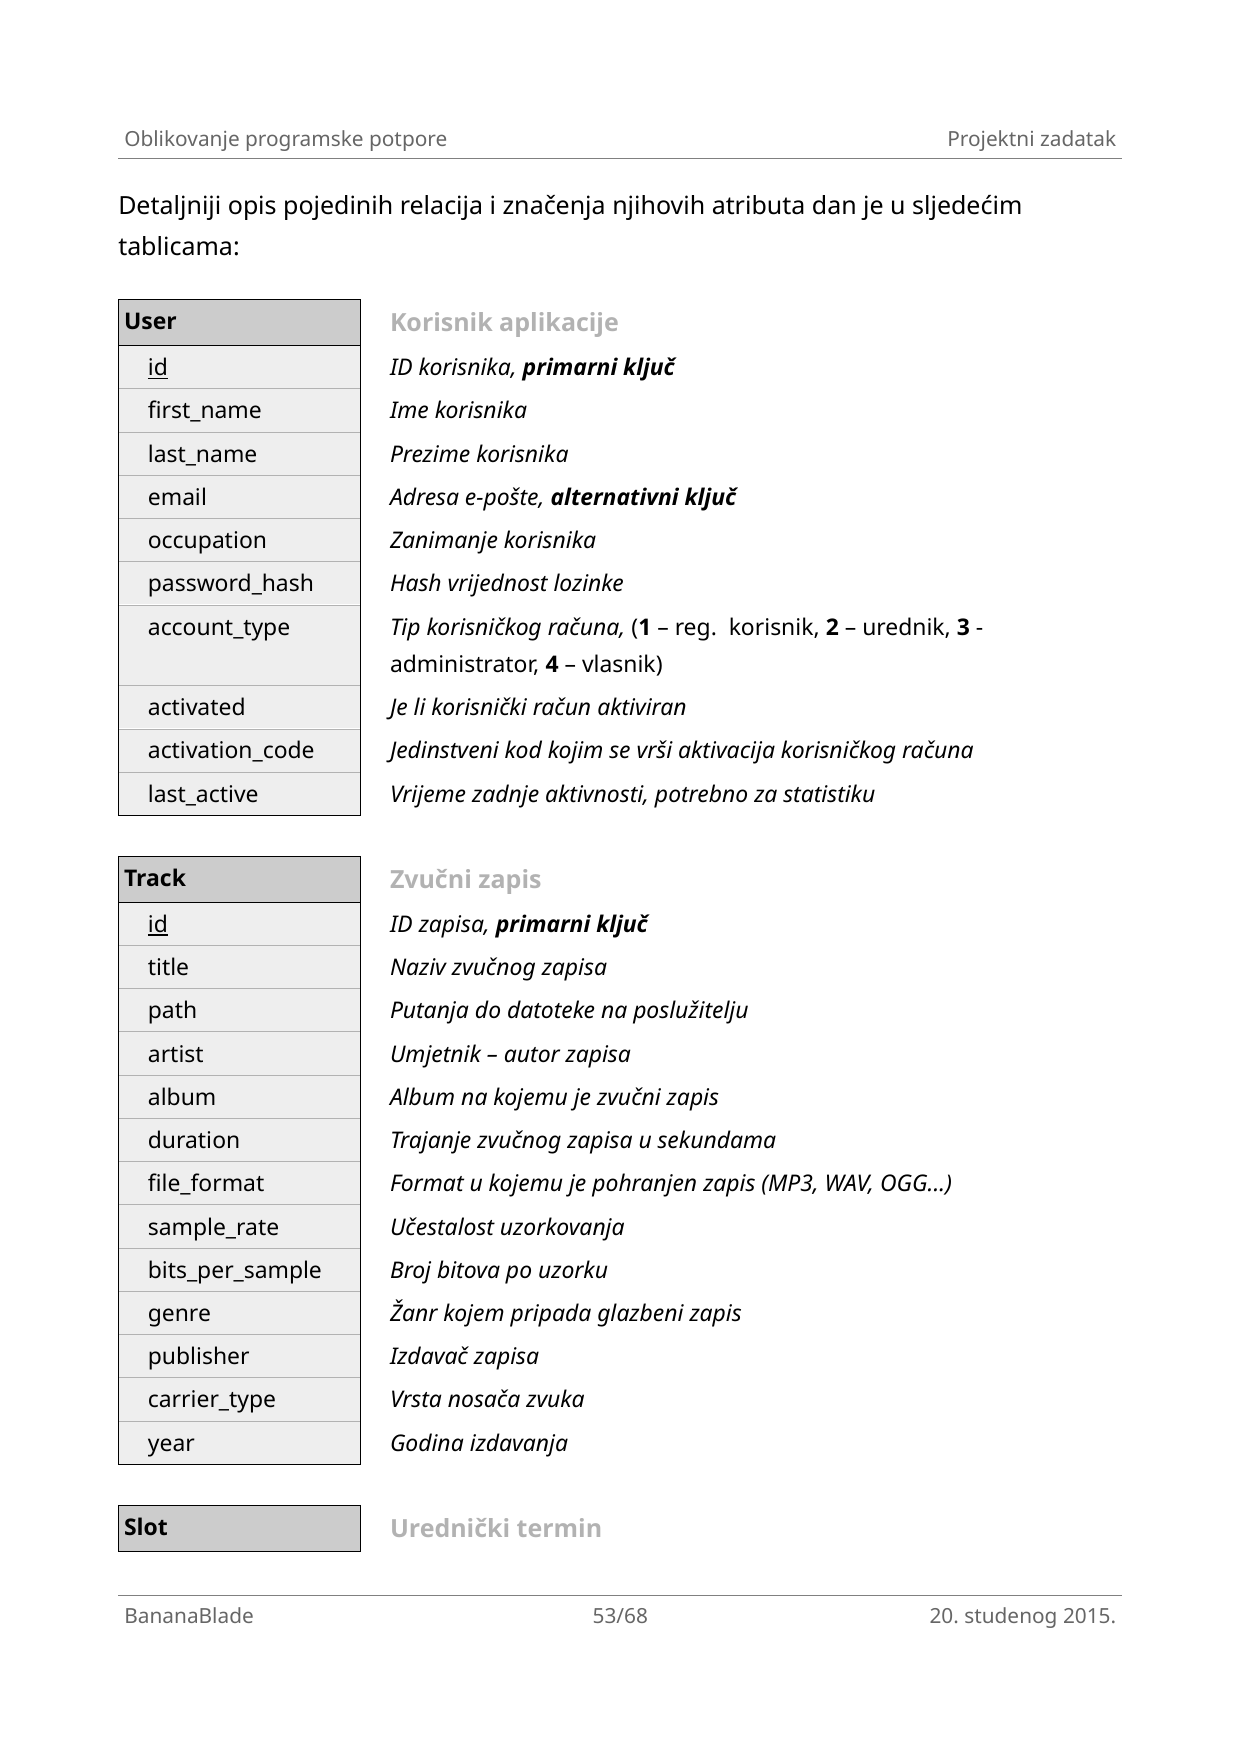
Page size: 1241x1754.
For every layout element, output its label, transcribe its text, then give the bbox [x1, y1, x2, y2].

table_cell Ime korisnika [361, 388, 1123, 432]
table_cell Trajanje zvučnog zapisa u sekundama [361, 1118, 1123, 1161]
table_cell path [119, 989, 360, 1031]
table_cell activation_code [119, 730, 360, 772]
table_cell Vrijeme zadnje aktivnosti, potrebno za statistiku [361, 772, 1123, 815]
table_cell ID korisnika, primarni ključ [361, 345, 1123, 388]
table_cell last_active [119, 773, 360, 815]
table_cell Je li korisnički račun aktiviran [361, 685, 1123, 728]
table_cell activated [119, 686, 360, 728]
table_cell Prezime korisnika [361, 432, 1123, 475]
table_cell Učestalost uzorkovanja [361, 1204, 1123, 1248]
table_cell Zanimanje korisnika [361, 518, 1123, 561]
table_cell Adresa e-pošte, alternativni ključ [361, 475, 1123, 518]
table_cell occupation [119, 519, 360, 561]
table_cell carrier_type [119, 1378, 360, 1421]
table_cell id [119, 346, 360, 388]
table_cell year [119, 1422, 360, 1464]
table_header User [119, 300, 360, 345]
table_cell Tip korisničkog računa, (1 – reg. korisnik, 2 – urednik, 3 - administrator, 4 – vlasnik) [361, 605, 1123, 685]
table_cell first_name [119, 389, 360, 432]
table_cell sample_rate [119, 1205, 360, 1248]
table_header Urednički termin [361, 1505, 1123, 1551]
table_cell id [119, 903, 360, 945]
table_cell Putanja do datoteke na poslužitelju [361, 988, 1123, 1031]
table_cell Umjetnik – autor zapisa [361, 1031, 1123, 1075]
table_cell album [119, 1076, 360, 1118]
table_cell email [119, 476, 360, 518]
table_cell genre [119, 1292, 360, 1334]
table_header Korisnik aplikacije [361, 299, 1123, 345]
table_cell artist [119, 1032, 360, 1075]
table_cell Izdavač zapisa [361, 1334, 1123, 1377]
table_cell publisher [119, 1335, 360, 1377]
table_cell Format u kojemu je pohranjen zapis (MP3, WAV, OGG...) [361, 1161, 1123, 1204]
table_cell account_type [119, 606, 360, 685]
table_cell Album na kojemu je zvučni zapis [361, 1075, 1123, 1118]
table_cell Godina izdavanja [361, 1421, 1123, 1464]
table_cell title [119, 946, 360, 988]
table_header Track [119, 857, 360, 902]
table_cell ID zapisa, primarni ključ [361, 902, 1123, 945]
table_cell Vrsta nosača zvuka [361, 1377, 1123, 1421]
table_cell Broj bitova po uzorku [361, 1248, 1123, 1291]
text Detaljniji opis pojedinih relacija i značenja njihovih atributa dan je u sljedećim tablicama: [118, 188, 1122, 263]
table_header Zvučni zapis [361, 856, 1123, 902]
table_cell Žanr kojem pripada glazbeni zapis [361, 1291, 1123, 1334]
table_cell bits_per_sample [119, 1249, 360, 1291]
table_cell Jedinstveni kod kojim se vrši aktivacija korisničkog računa [361, 729, 1123, 772]
table_cell Hash vrijednost lozinke [361, 561, 1123, 604]
table_cell duration [119, 1119, 360, 1161]
table_cell file_format [119, 1162, 360, 1204]
table_cell last_name [119, 433, 360, 475]
table_cell Naziv zvučnog zapisa [361, 945, 1123, 988]
table_header Slot [119, 1506, 360, 1551]
table_cell password_hash [119, 562, 360, 604]
